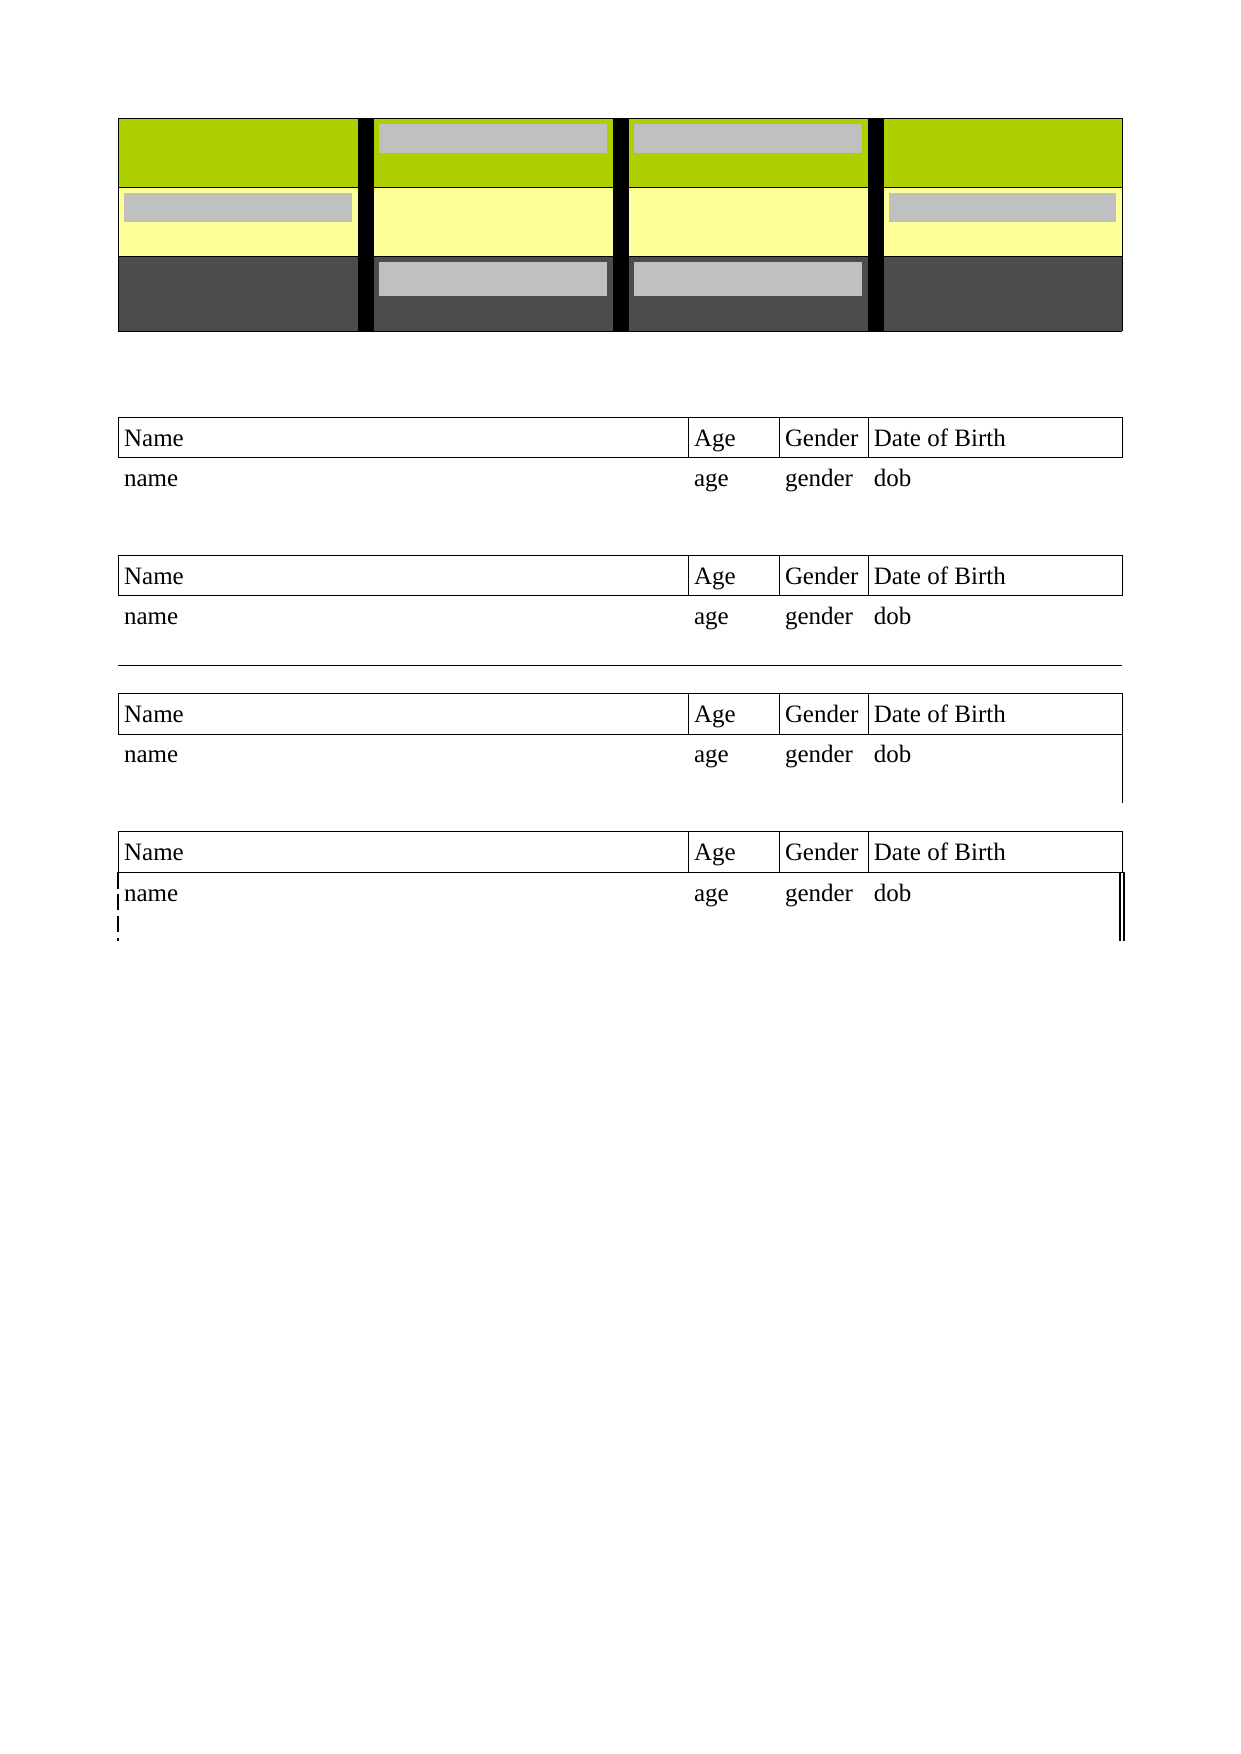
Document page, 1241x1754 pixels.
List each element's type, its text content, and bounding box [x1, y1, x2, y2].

table_cell [614, 188, 628, 256]
table_cell name [118, 596, 688, 664]
table_cell gender [779, 873, 868, 941]
table_header Name [119, 556, 688, 595]
table_cell [614, 257, 628, 331]
table_cell [359, 257, 373, 331]
table_header [884, 119, 1122, 187]
table_cell [374, 188, 613, 256]
table_cell name [118, 873, 688, 941]
table_header Gender [780, 832, 868, 872]
table_header Date of Birth [869, 418, 1122, 457]
table_cell [629, 257, 868, 331]
table_cell [884, 188, 1122, 256]
table_header Date of Birth [869, 694, 1122, 734]
table_cell age [688, 458, 779, 526]
table_cell gender [779, 596, 868, 664]
table_header Age [689, 556, 779, 595]
table_header Name [119, 694, 688, 734]
table_cell [884, 257, 1122, 331]
table_header Age [689, 832, 779, 872]
table_cell [359, 188, 373, 256]
table_header [374, 119, 613, 187]
table_header Date of Birth [869, 832, 1122, 872]
table_cell name [118, 735, 688, 803]
table_header Age [689, 418, 779, 457]
table_cell dob [868, 458, 1122, 526]
table_cell dob [868, 873, 1119, 941]
table_cell name [118, 458, 688, 526]
table_header Gender [780, 694, 868, 734]
table_cell [374, 257, 613, 331]
table_header Gender [780, 556, 868, 595]
table_header [359, 119, 373, 187]
table_header [614, 119, 628, 187]
table_header [119, 119, 358, 187]
table_cell [869, 188, 883, 256]
table_cell gender [779, 458, 868, 526]
table_header Age [689, 694, 779, 734]
table_header Name [119, 418, 688, 457]
table_header Gender [780, 418, 868, 457]
table_cell dob [868, 596, 1122, 664]
table_cell [119, 257, 358, 331]
table_cell gender [779, 735, 868, 803]
table_cell dob [868, 735, 1122, 803]
table_cell age [688, 596, 779, 664]
table_cell [869, 257, 883, 331]
table_cell age [688, 873, 779, 941]
table_header Date of Birth [869, 556, 1122, 595]
table_cell age [688, 735, 779, 803]
table_header Name [119, 832, 688, 872]
table_cell [119, 188, 358, 256]
table_cell [629, 188, 868, 256]
table_header [869, 119, 883, 187]
table_header [629, 119, 868, 187]
